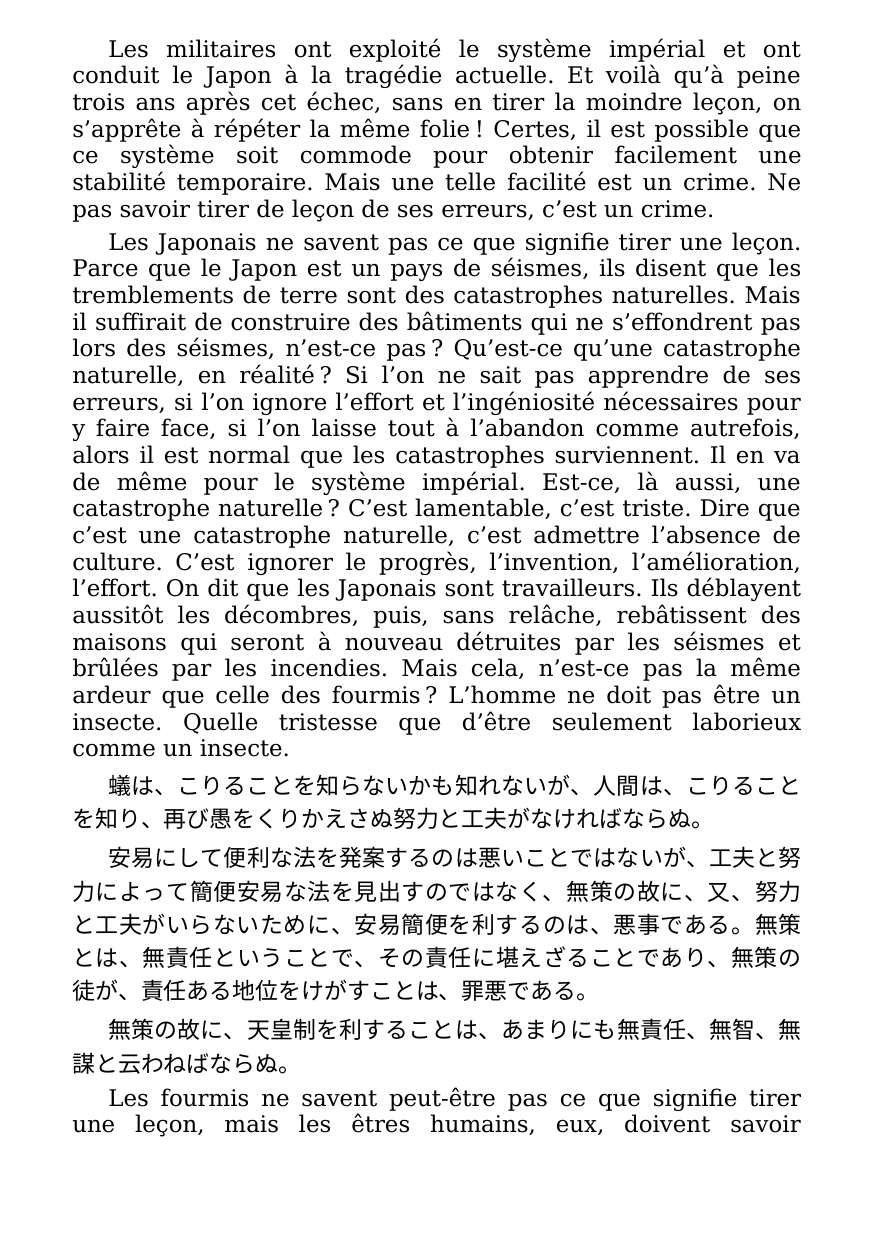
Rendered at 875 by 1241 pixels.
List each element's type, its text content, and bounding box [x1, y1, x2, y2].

text Les fourmis ne savent peut-être pas ce que signifie tirer une leçon, mais les êtres humains, eux, doivent savoir [72, 1085, 802, 1138]
text 蟻は、こりることを知らないかも知れないが、人間は、こりることを知り、再び愚をくりかえさぬ努力と工夫がなければならぬ。 [72, 768, 802, 834]
text Les Japonais ne savent pas ce que signifie tirer une leçon. Parce que le Japon est un pays de séismes, ils disent que les tremblements de terre sont des catastrophes naturelles. Mais il suffirait de construire des bâtiments qui ne s’effondrent pas lors des séismes, n’est-ce pas ? Qu’est-ce qu’une catastrophe naturelle, en réalité ? Si l’on ne sait pas apprendre de ses erreurs, si l’on ignore l’effort et l’ingéniosité nécessaires pour y faire face, si l’on laisse tout à l’abandon comme autrefois, alors il est normal que les catastrophes surviennent. Il en va de même pour le système impérial. Est-ce, là aussi, une catastrophe naturelle ? C’est lamentable, c’est triste. Dire que c’est une catastrophe naturelle, c’est admettre l’absence de culture. C’est ignorer le progrès, l’invention, l’amélioration, l’effort. On dit que les Japonais sont travailleurs. Ils déblayent aussitôt les décombres, puis, sans relâche, rebâtissent des maisons qui seront à nouveau détruites par les séismes et brûlées par les incendies. Mais cela, n’est-ce pas la même ardeur que celle des fourmis ? L’homme ne doit pas être un insecte. Quelle tristesse que d’être seulement laborieux comme un insecte. [72, 229, 802, 762]
text 安易にして便利な法を発案するのは悪いことではないが、工夫と努力によって簡便安易な法を見出すのではなく、無策の故に、又、努力と工夫がいらないために、安易簡便を利するのは、悪事である。無策とは、無責任ということで、その責任に堪えざることであり、無策の徒が、責任ある地位をけがすことは、罪悪である。 [72, 840, 802, 1006]
text Les militaires ont exploité le système impérial et ont conduit le Japon à la tragédie actuelle. Et voilà qu’à peine trois ans après cet échec, sans en tirer la moindre leçon, on s’apprête à répéter la même folie ! Certes, il est possible que ce système soit commode pour obtenir facilement une stabilité temporaire. Mais une telle facilité est un crime. Ne pas savoir tirer de leçon de ses erreurs, c’est un crime. [72, 36, 802, 223]
text 無策の故に、天皇制を利することは、あまりにも無責任、無智、無謀と云わねばならぬ。 [72, 1012, 802, 1079]
